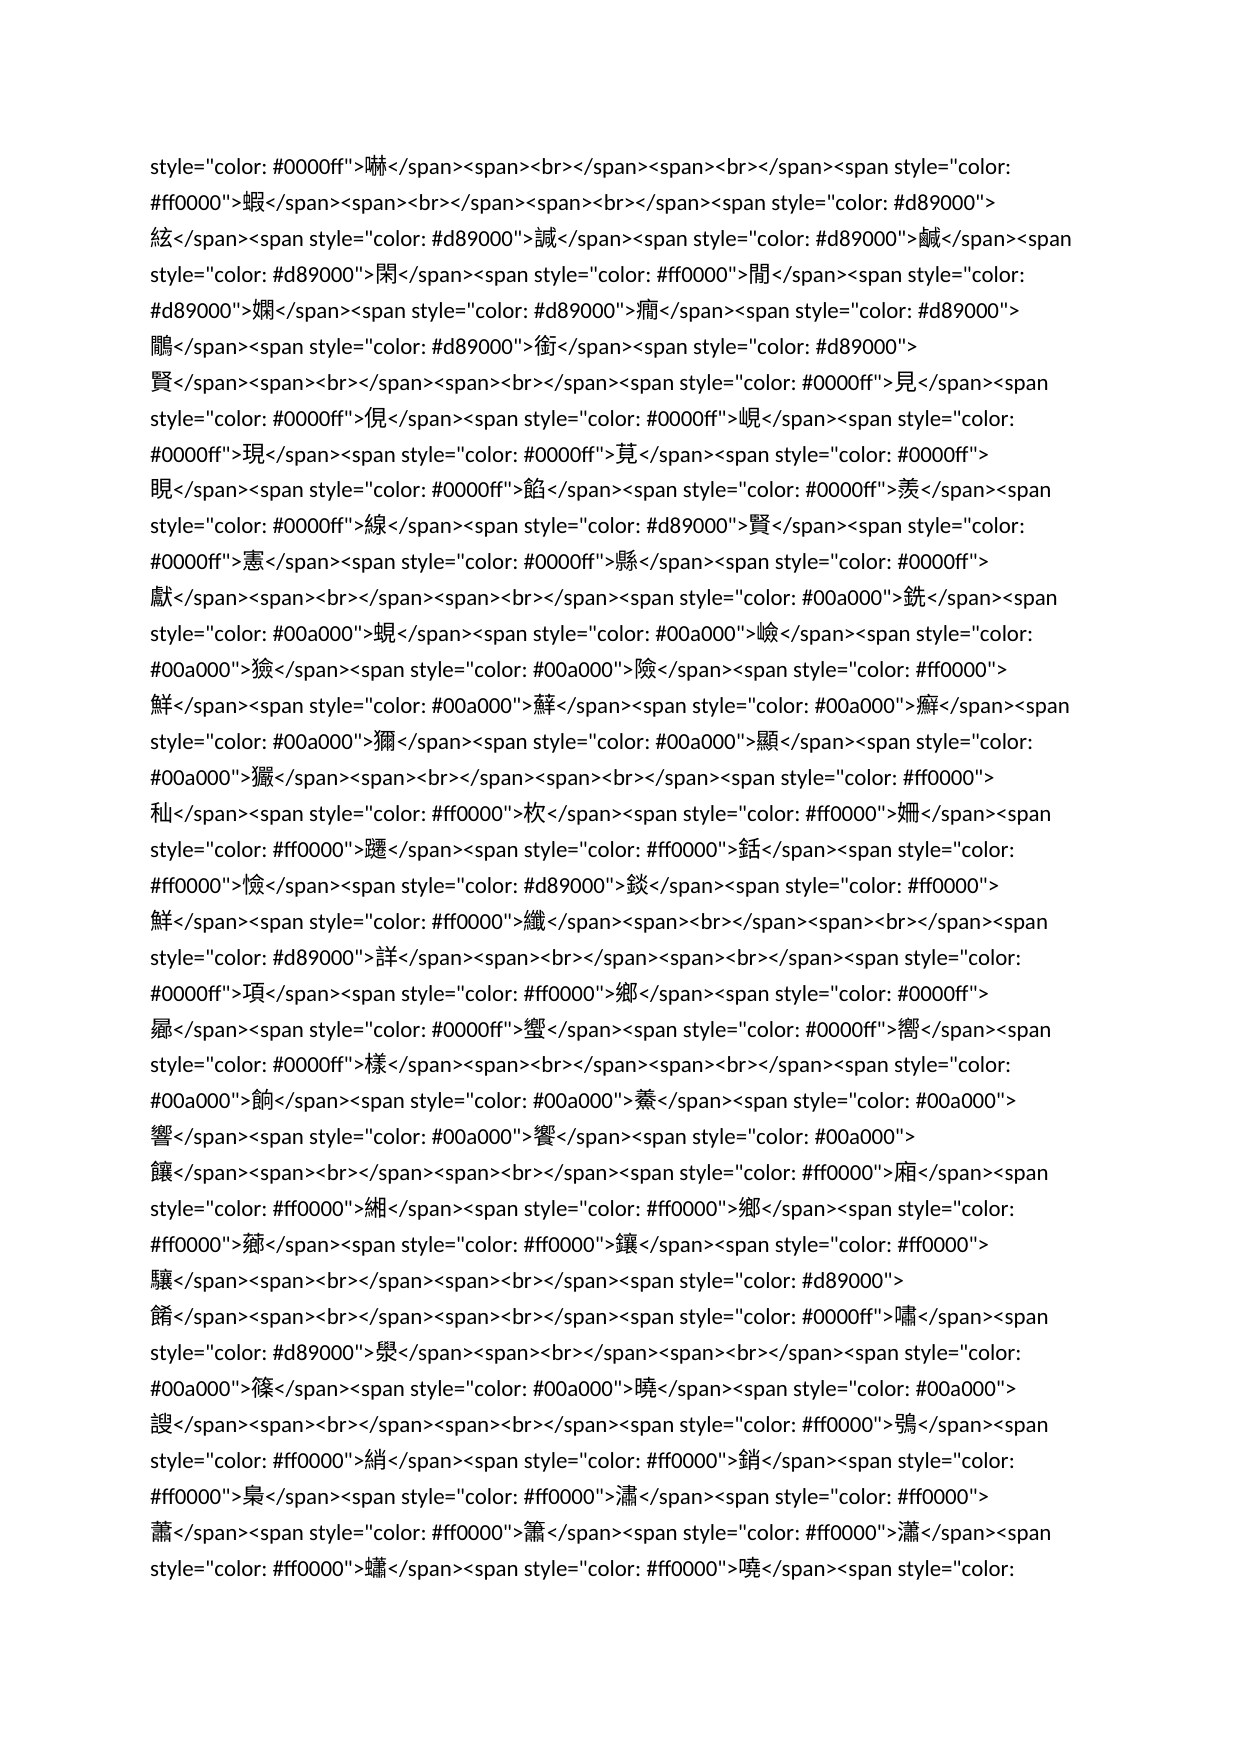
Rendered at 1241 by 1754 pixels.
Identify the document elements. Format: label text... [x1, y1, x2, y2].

text style="color: #0000ff">嚇</span><span><br></span><span><br></span><span style="color: #ff0000">蝦</span><span><br></span><span><br></span><span style="color: #d89000">絃</span><span style="color: #d89000">諴</span><span style="color: #d89000">鹹</span><span style="color: #d89000">閑</span><span style="color: #ff0000">閒</span><span style="color: #d89000">嫻</span><span style="color: #d89000">癇</span><span style="color: #d89000">鷳</span><span style="color: #d89000">銜</span><span style="color: #d89000">賢</span><span><br></span><span><br></span><span style="color: #0000ff">見</span><span style="color: #0000ff">俔</span><span style="color: #0000ff">峴</span><span style="color: #0000ff">現</span><span style="color: #0000ff">莧</span><span style="color: #0000ff">睍</span><span style="color: #0000ff">餡</span><span style="color: #0000ff">羨</span><span style="color: #0000ff">線</span><span style="color: #d89000">賢</span><span style="color: #0000ff">憲</span><span style="color: #0000ff">縣</span><span style="color: #0000ff">獻</span><span><br></span><span><br></span><span style="color: #00a000">銑</span><span style="color: #00a000">蜆</span><span style="color: #00a000">嶮</span><span style="color: #00a000">獫</span><span style="color: #00a000">險</span><span style="color: #ff0000">鮮</span><span style="color: #00a000">蘚</span><span style="color: #00a000">癬</span><span style="color: #00a000">獮</span><span style="color: #00a000">顯</span><span style="color: #00a000">玁</span><span><br></span><span><br></span><span style="color: #ff0000">秈</span><span style="color: #ff0000">杴</span><span style="color: #ff0000">姍</span><span style="color: #ff0000">躚</span><span style="color: #ff0000">銛</span><span style="color: #ff0000">憸</span><span style="color: #d89000">錟</span><span style="color: #ff0000">鮮</span><span style="color: #ff0000">纖</span><span><br></span><span><br></span><span style="color: #d89000">詳</span><span><br></span><span><br></span><span style="color: #0000ff">項</span><span style="color: #ff0000">鄉</span><span style="color: #0000ff">曏</span><span style="color: #0000ff">蠁</span><span style="color: #0000ff">嚮</span><span style="color: #0000ff">樣</span><span><br></span><span><br></span><span style="color: #00a000">餉</span><span style="color: #00a000">鯗</span><span style="color: #00a000">響</span><span style="color: #00a000">饗</span><span style="color: #00a000">饟</span><span><br></span><span><br></span><span style="color: #ff0000">廂</span><span style="color: #ff0000">緗</span><span style="color: #ff0000">鄉</span><span style="color: #ff0000">薌</span><span style="color: #ff0000">鑲</span><span style="color: #ff0000">驤</span><span><br></span><span><br></span><span style="color: #d89000">餚</span><span><br></span><span><br></span><span style="color: #0000ff">嘯</span><span style="color: #d89000">澩</span><span><br></span><span><br></span><span style="color: #00a000">篠</span><span style="color: #00a000">曉</span><span style="color: #00a000">謏</span><span><br></span><span><br></span><span style="color: #ff0000">鴞</span><span style="color: #ff0000">綃</span><span style="color: #ff0000">銷</span><span style="color: #ff0000">梟</span><span style="color: #ff0000">潚</span><span style="color: #ff0000">蕭</span><span style="color: #ff0000">簫</span><span style="color: #ff0000">瀟</span><span style="color: #ff0000">蠨</span><span style="color: #ff0000">嘵</span><span style="color: [150, 150, 1090, 1583]
